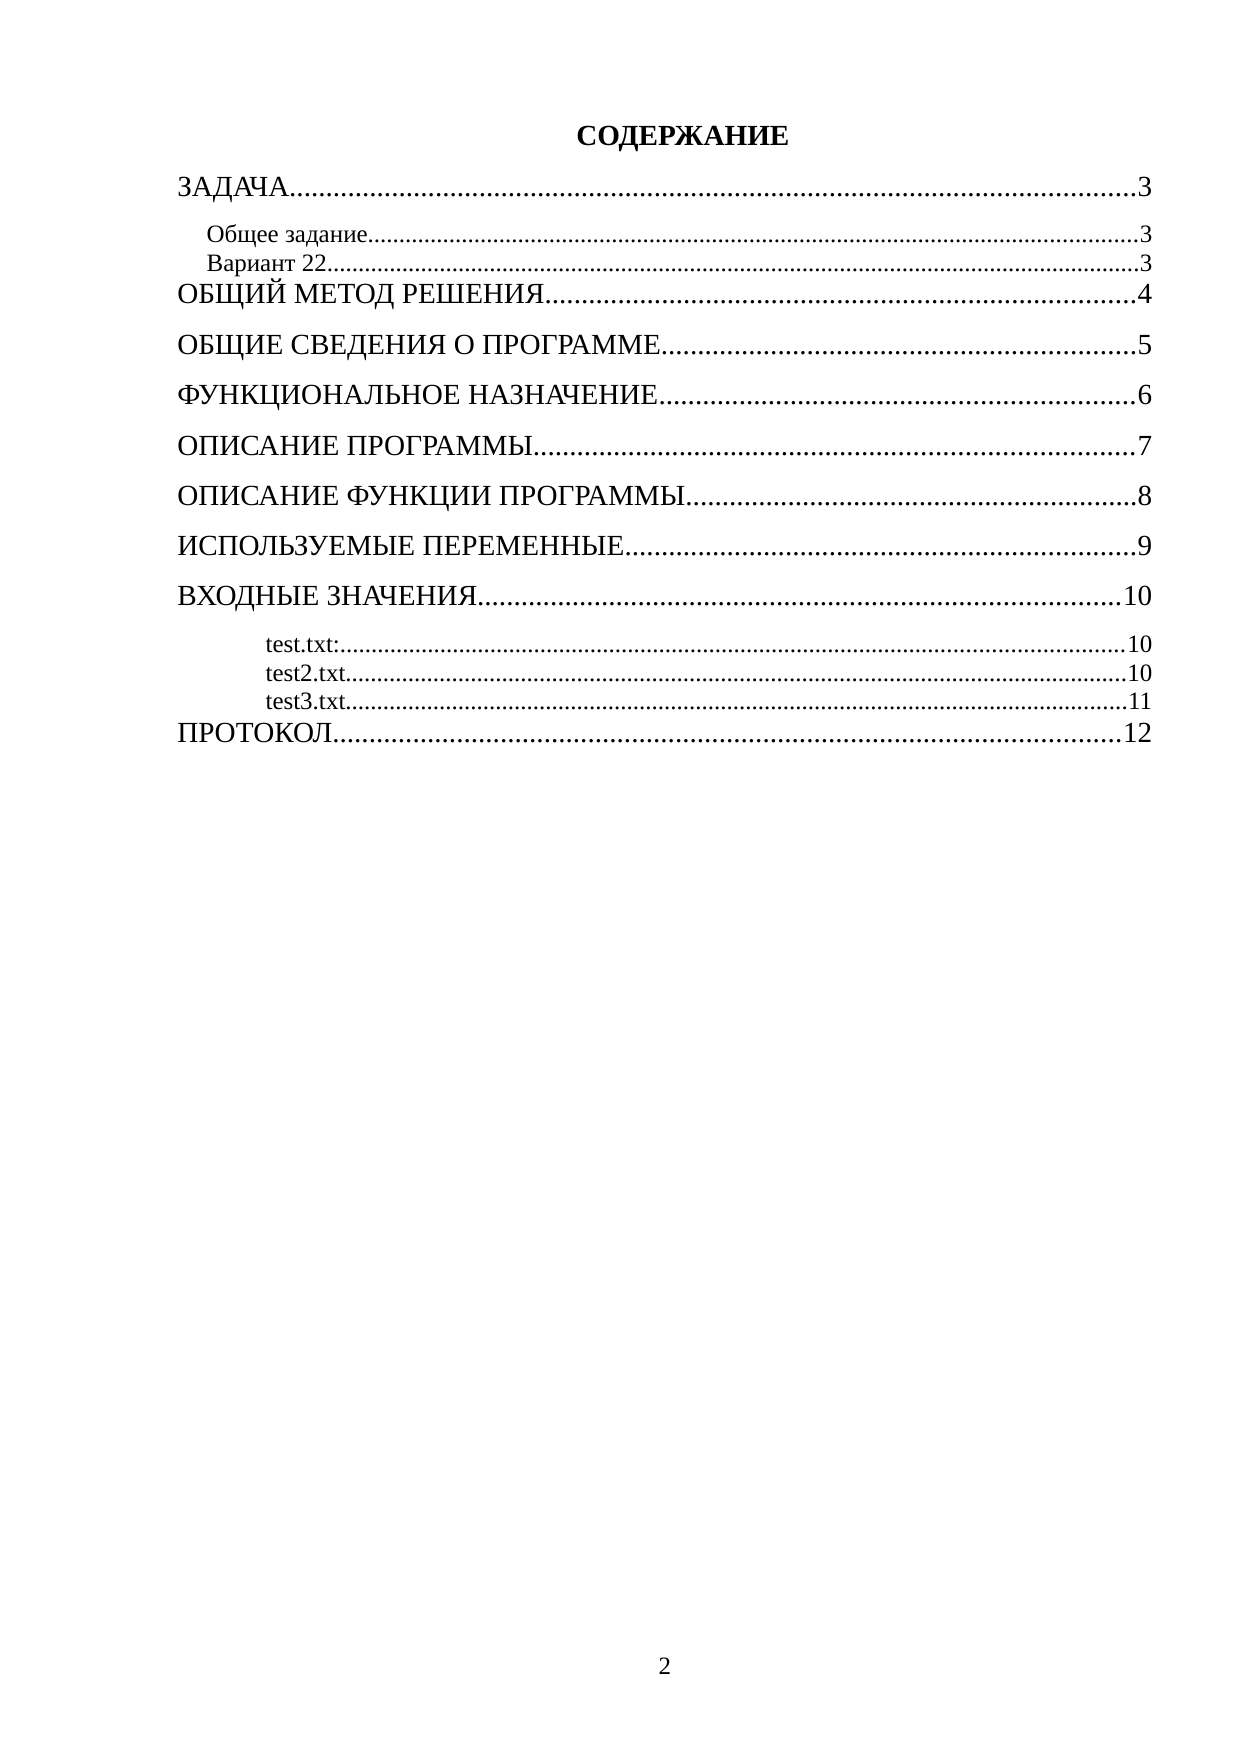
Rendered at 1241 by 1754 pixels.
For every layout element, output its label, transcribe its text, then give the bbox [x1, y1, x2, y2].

text Общее задание 3 [206, 219, 1152, 248]
text Общие сведения о программе 5 [177, 327, 1152, 361]
text протокол 12 [177, 715, 1152, 749]
text test2.txt 10 [265, 658, 1152, 686]
text СОДЕРЖАНИЕ [177, 118, 1152, 152]
text Используемые переменные 9 [177, 528, 1152, 562]
text Общий метод решения 4 [177, 277, 1152, 310]
text описание программы 7 [177, 428, 1152, 461]
text функциональное назначение 6 [177, 377, 1152, 411]
text описание функции программы 8 [177, 478, 1152, 511]
text входные значения 10 [177, 578, 1152, 612]
text Вариант 22 3 [206, 248, 1152, 277]
text test3.txt 11 [265, 686, 1152, 715]
text test.txt: 10 [265, 629, 1152, 658]
text Задача 3 [177, 169, 1152, 202]
